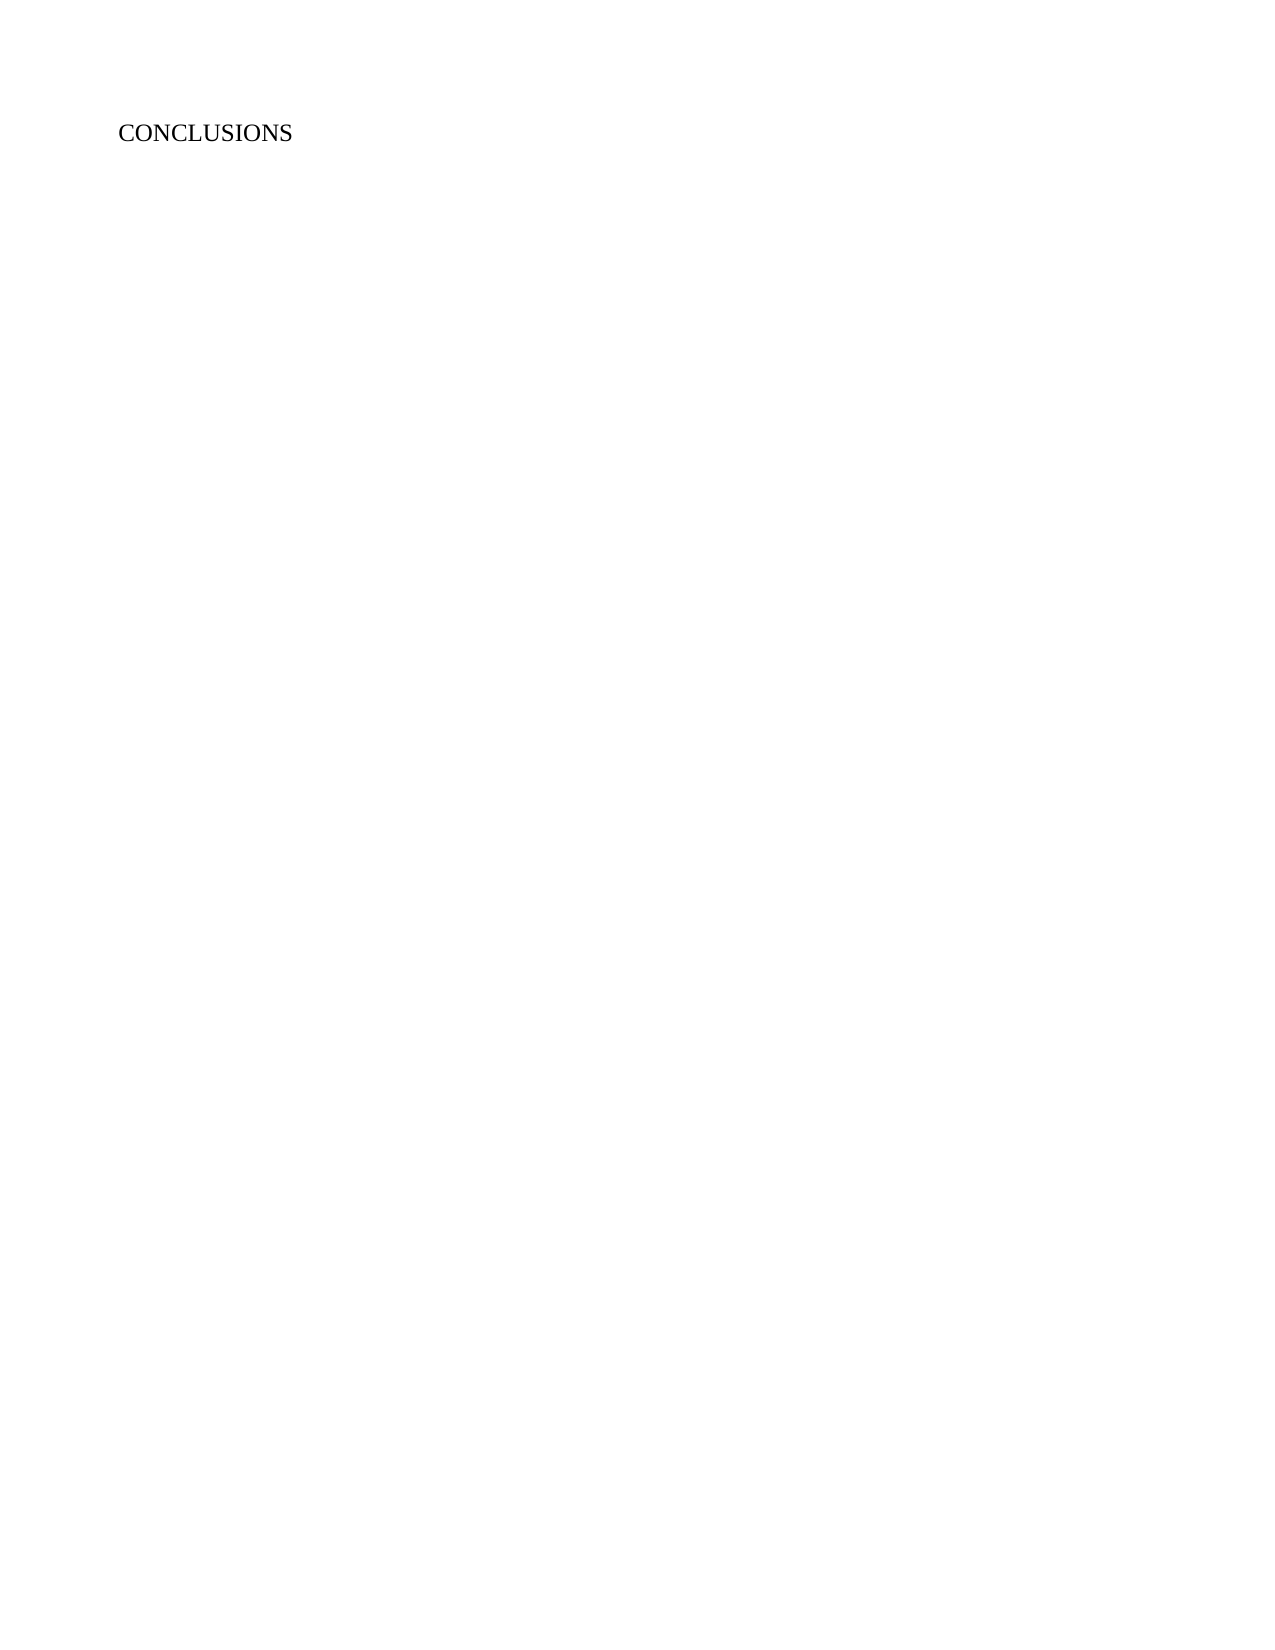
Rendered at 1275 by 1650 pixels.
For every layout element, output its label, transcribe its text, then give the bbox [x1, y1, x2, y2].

text CONCLUSIONS [118, 118, 1157, 147]
